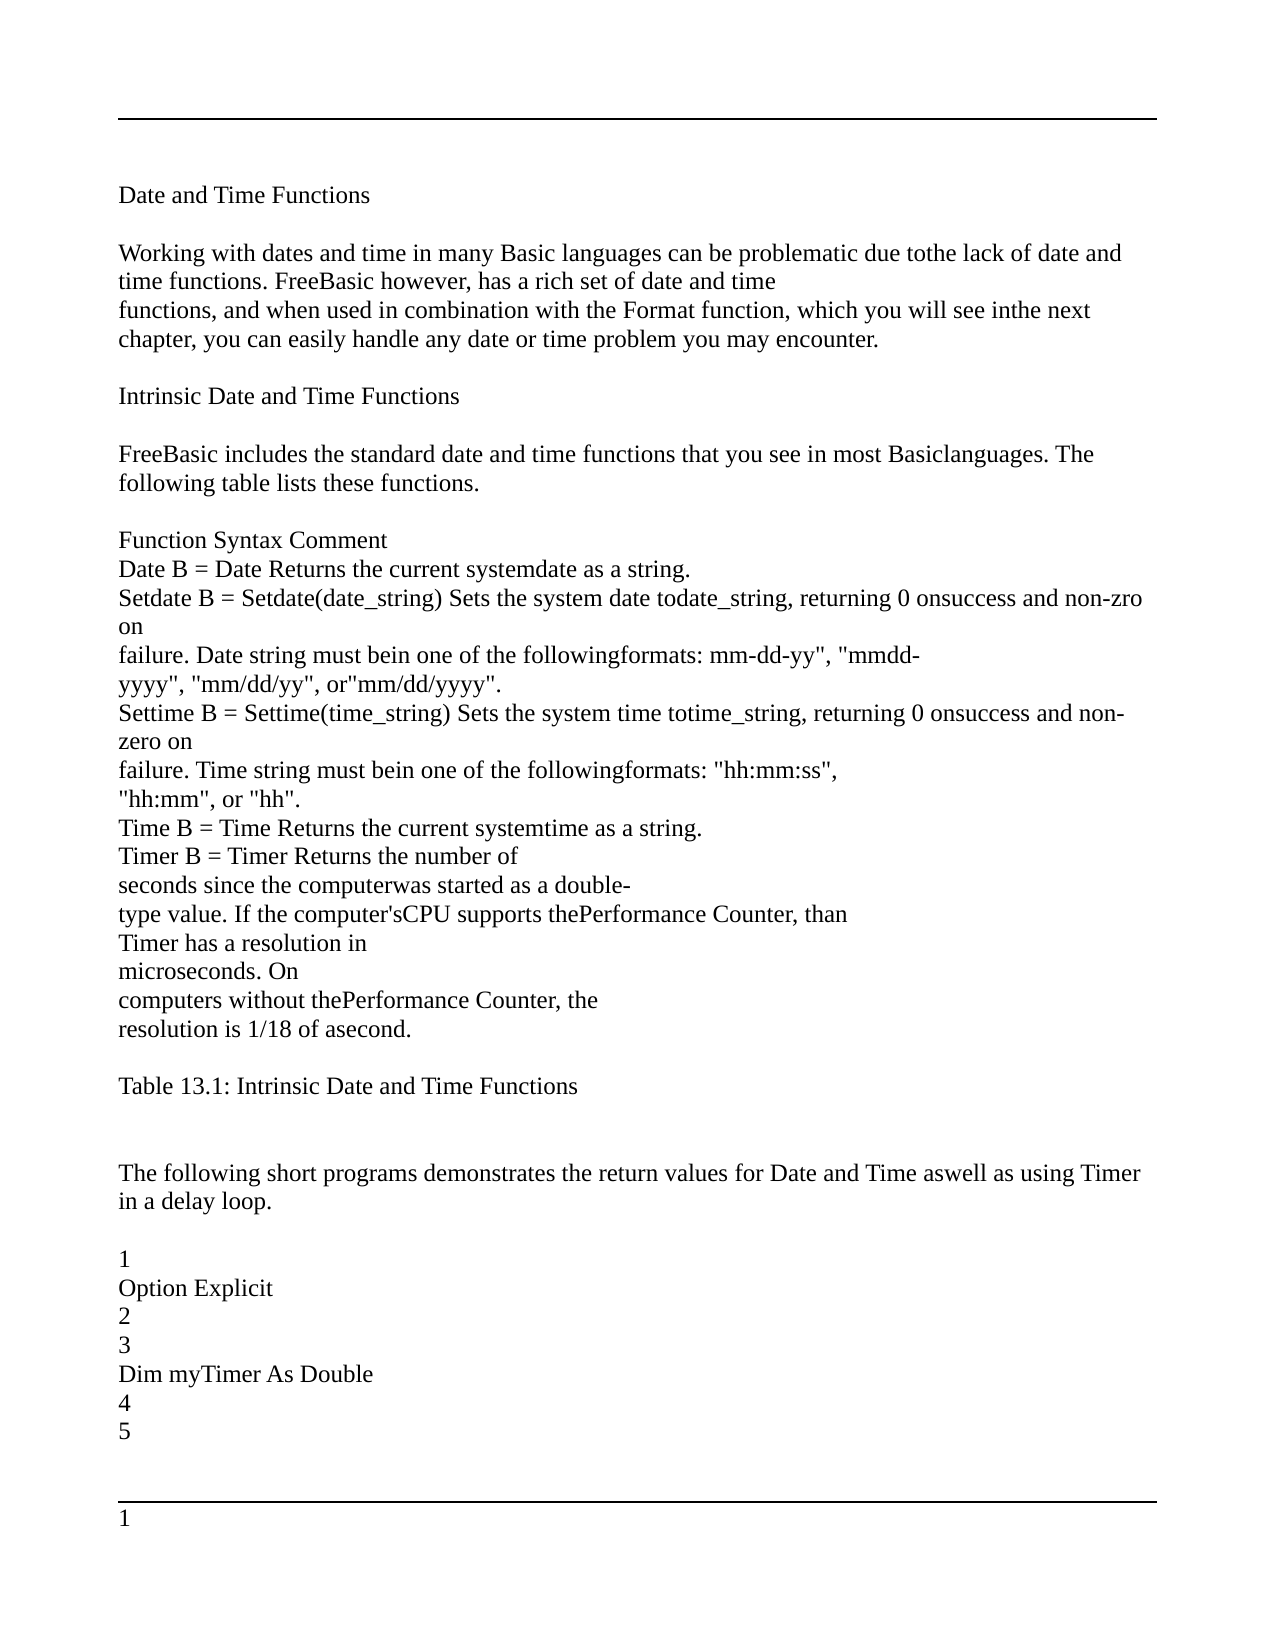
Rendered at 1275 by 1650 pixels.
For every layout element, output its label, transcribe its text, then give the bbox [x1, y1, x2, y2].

text 2 [118, 1301, 1157, 1330]
text Date and Time Functions [118, 180, 1157, 209]
text Setdate B = Setdate(date_string) Sets the system date todate_string, returning 0 onsuccess and non-zro on [118, 583, 1157, 640]
text seconds since the computerwas started as a double- [118, 870, 1157, 899]
text yyyy", "mm/dd/yy", or"mm/dd/yyyy". [118, 669, 1157, 698]
text Table 13.1: Intrinsic Date and Time Functions [118, 1071, 1157, 1100]
text 3 [118, 1330, 1157, 1359]
text 4 [118, 1388, 1157, 1416]
text Date B = Date Returns the current systemdate as a string. [118, 554, 1157, 583]
text Time B = Time Returns the current systemtime as a string. [118, 813, 1157, 841]
text Timer has a resolution in [118, 928, 1157, 956]
text FreeBasic includes the standard date and time functions that you see in most Basiclanguages. The following table lists these functions. [118, 439, 1157, 496]
text The following short programs demonstrates the return values for Date and Time aswell as using Timer in a delay loop. [118, 1158, 1157, 1215]
text type value. If the computer'sCPU supports thePerformance Counter, than [118, 899, 1157, 928]
text functions, and when used in combination with the Format function, which you will see inthe next chapter, you can easily handle any date or time problem you may encounter. [118, 295, 1157, 353]
text Dim myTimer As Double [118, 1359, 1157, 1388]
text Settime B = Settime(time_string) Sets the system time totime_string, returning 0 onsuccess and non-zero on [118, 698, 1157, 755]
text Timer B = Timer Returns the number of [118, 841, 1157, 870]
text Intrinsic Date and Time Functions [118, 381, 1157, 410]
text "hh:mm", or "hh". [118, 784, 1157, 813]
text computers without thePerformance Counter, the [118, 985, 1157, 1014]
text failure. Date string must bein one of the followingformats: mm-dd-yy", "mmdd- [118, 640, 1157, 669]
text 5 [118, 1416, 1157, 1445]
text Working with dates and time in many Basic languages can be problematic due tothe lack of date and time functions. FreeBasic however, has a rich set of date and time [118, 238, 1157, 295]
text resolution is 1/18 of asecond. [118, 1014, 1157, 1043]
text microseconds. On [118, 956, 1157, 985]
text Option Explicit [118, 1273, 1157, 1301]
text failure. Time string must bein one of the followingformats: "hh:mm:ss", [118, 755, 1157, 784]
text 1 [118, 1244, 1157, 1273]
text Function Syntax Comment [118, 525, 1157, 554]
